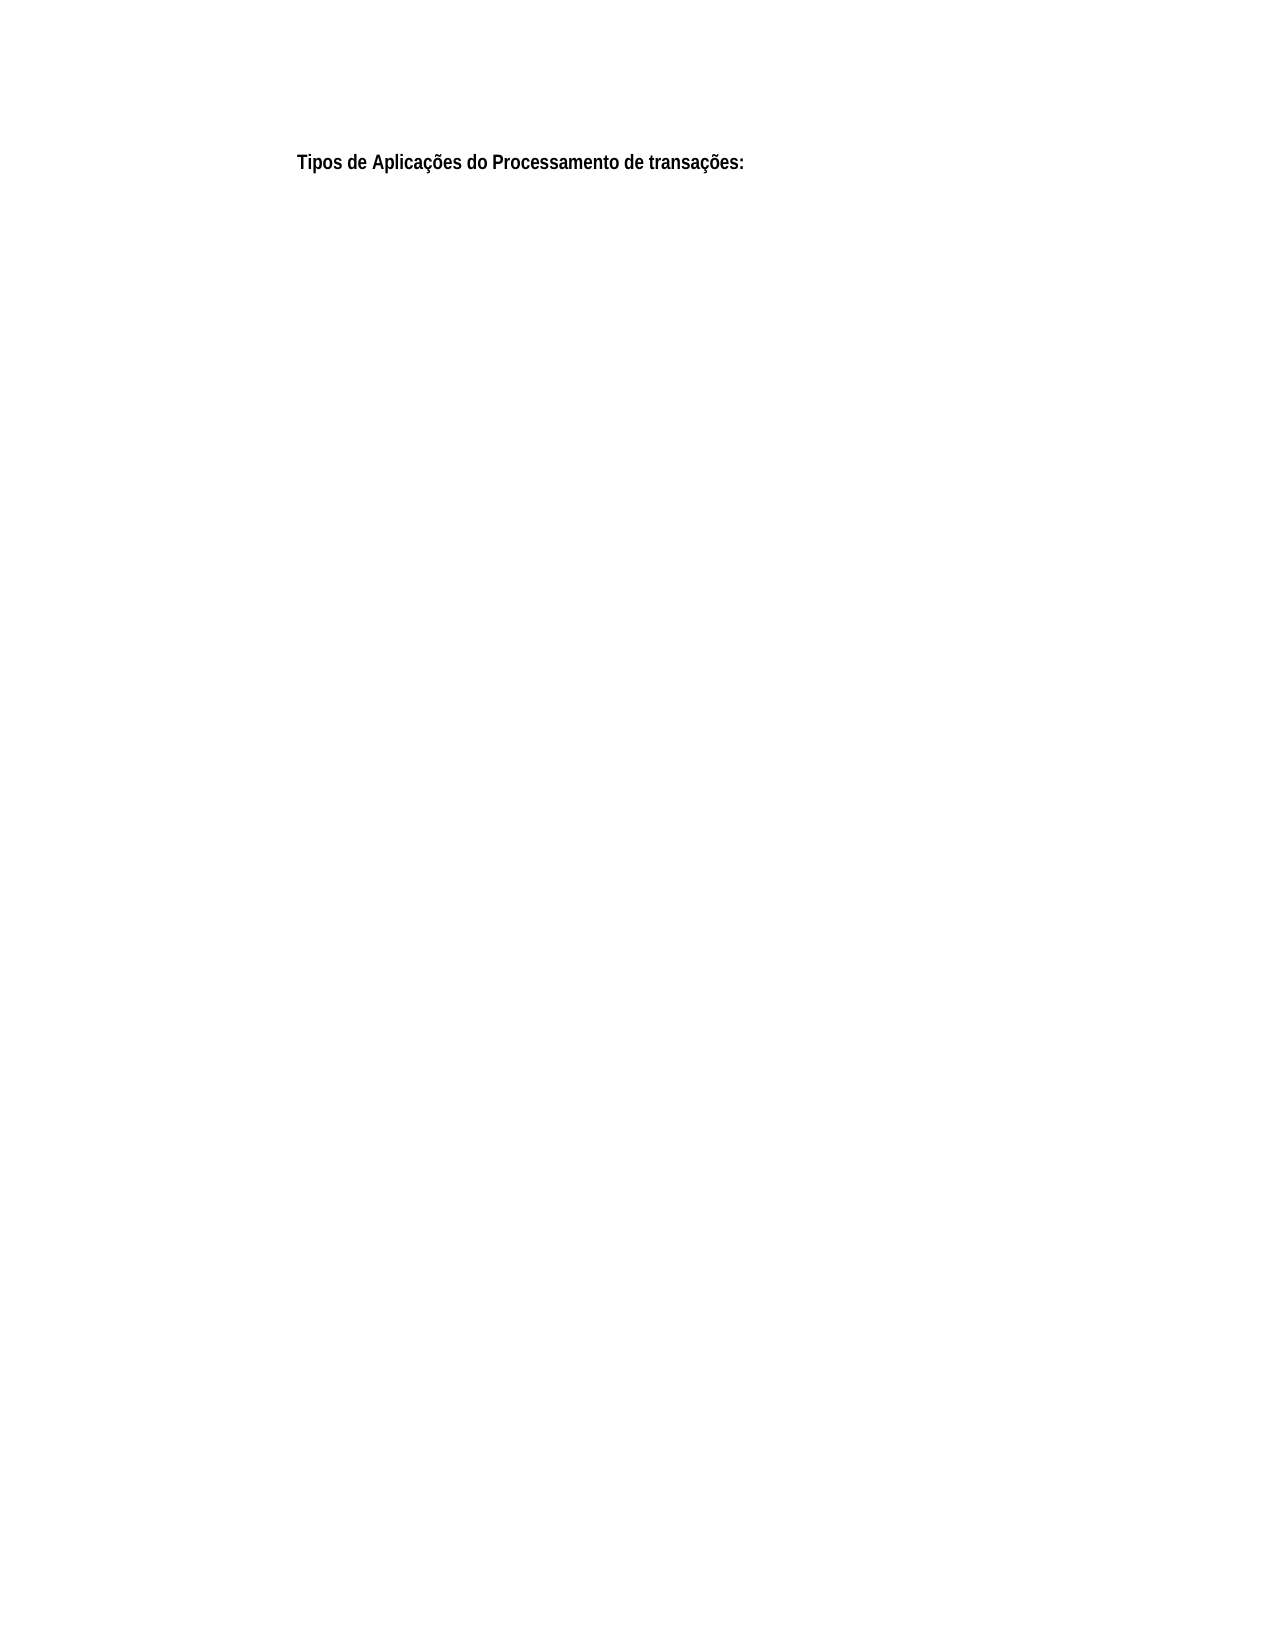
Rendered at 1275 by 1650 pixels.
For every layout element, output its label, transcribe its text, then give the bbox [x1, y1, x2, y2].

subtitle Tipos de Aplicações do Processamento de transações: [147, 150, 1125, 174]
